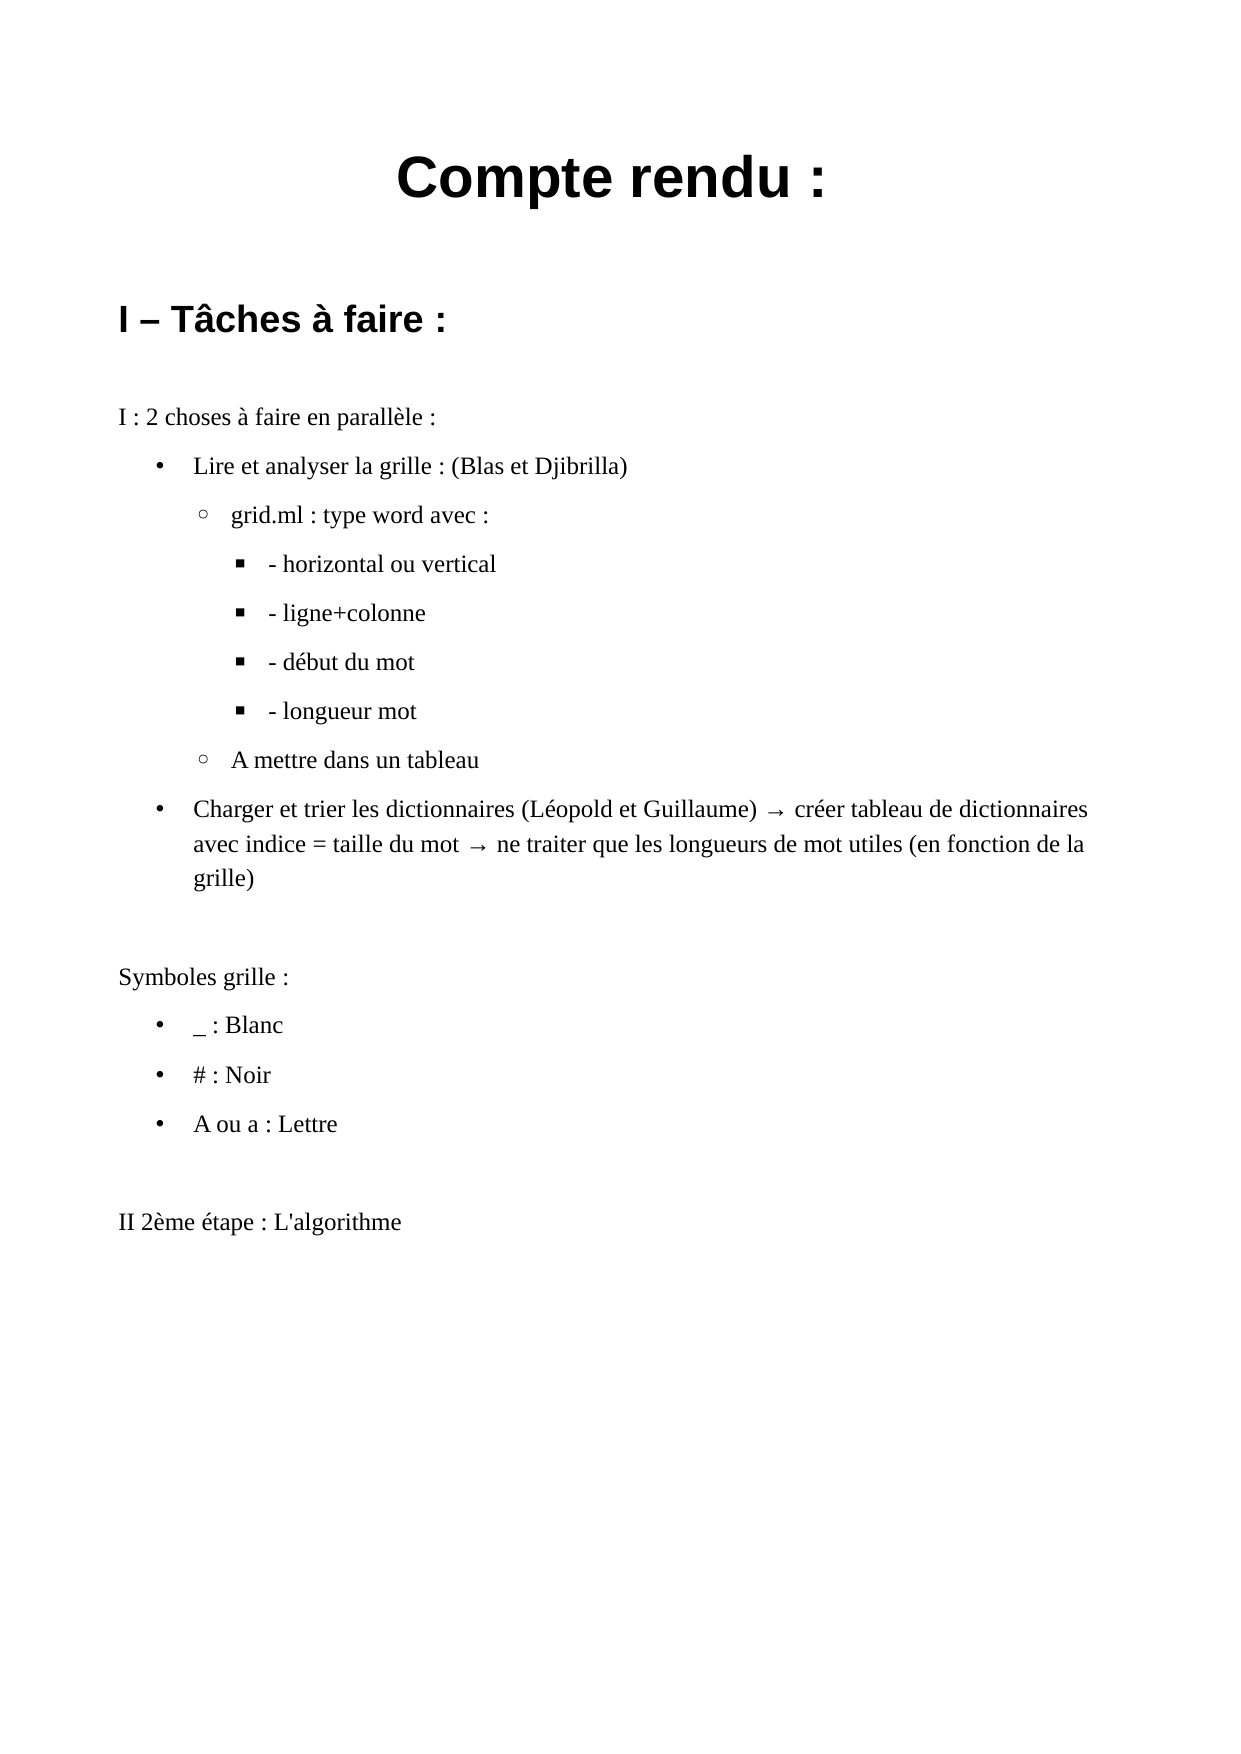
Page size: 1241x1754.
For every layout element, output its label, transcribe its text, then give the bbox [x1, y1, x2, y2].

list - début du mot [231, 647, 1122, 676]
list grid.ml : type word avec : [193, 500, 1122, 529]
list Lire et analyser la grille : (Blas et Djibrilla) [156, 451, 1122, 480]
text I : 2 choses à faire en parallèle : [118, 402, 1122, 431]
list Charger et trier les dictionnaires (Léopold et Guillaume) → créer tableau de dictionnaires avec indice = taille du mot → ne traiter que les longueurs de mot utiles (en fonction de la grille) [156, 794, 1122, 892]
list - ligne+colonne [231, 598, 1122, 627]
subtitle I – Tâches à faire : [118, 297, 1122, 340]
list - horizontal ou vertical [231, 549, 1122, 578]
text Symboles grille : [118, 962, 1122, 990]
text II 2ème étape : L'algorithme [118, 1207, 1122, 1236]
list _ : Blanc [156, 1011, 1122, 1039]
list A mettre dans un tableau [193, 745, 1122, 774]
list - longueur mot [231, 696, 1122, 725]
list A ou a : Lettre [156, 1109, 1122, 1137]
title Compte rendu : [118, 143, 1122, 210]
list # : Noir [156, 1060, 1122, 1088]
